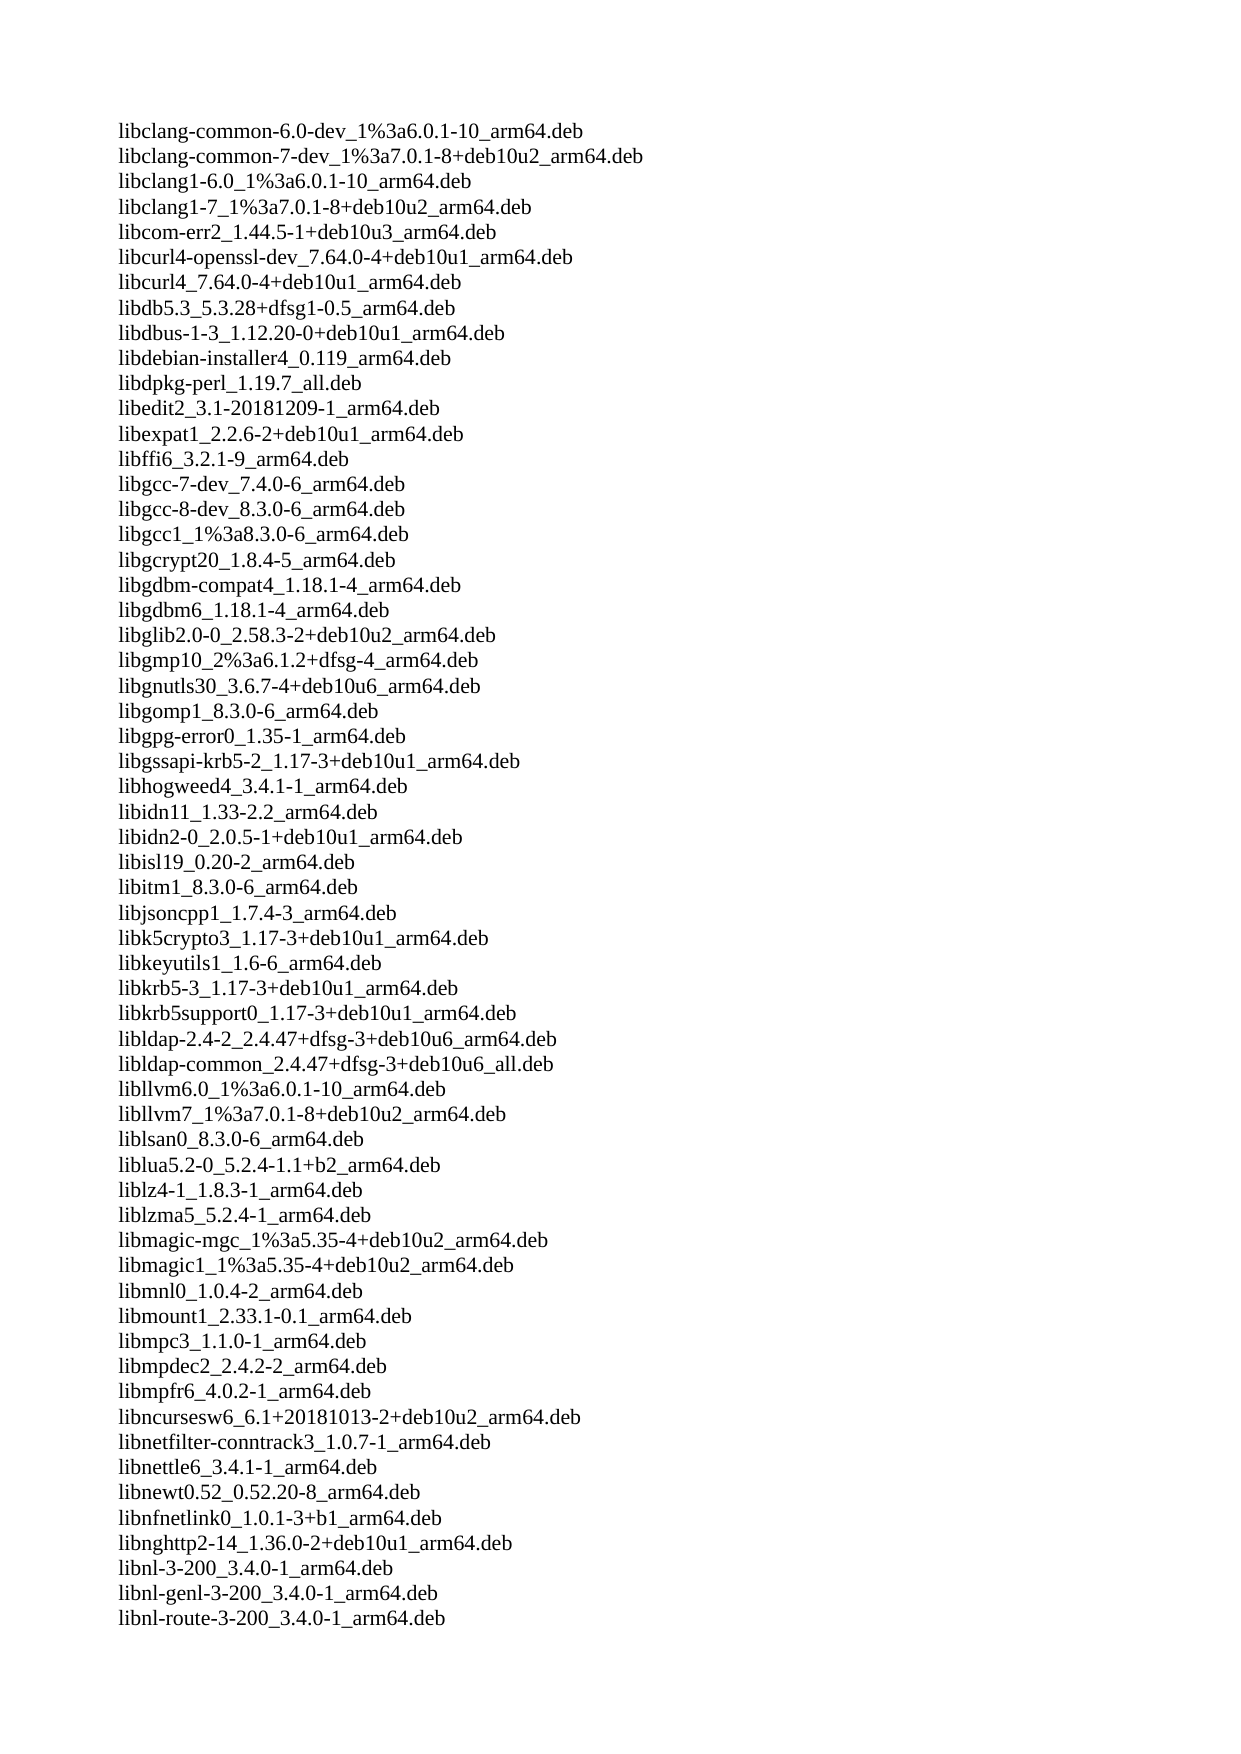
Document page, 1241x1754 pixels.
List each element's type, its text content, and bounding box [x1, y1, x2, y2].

text libmpdec2_2.4.2-2_arm64.deb [118, 1353, 1122, 1378]
text libmagic1_1%3a5.35-4+deb10u2_arm64.deb [118, 1252, 1122, 1278]
text liblua5.2-0_5.2.4-1.1+b2_arm64.deb [118, 1152, 1122, 1177]
text libisl19_0.20-2_arm64.deb [118, 849, 1122, 874]
text liblsan0_8.3.0-6_arm64.deb [118, 1126, 1122, 1152]
text libjsoncpp1_1.7.4-3_arm64.deb [118, 899, 1122, 925]
text libmnl0_1.0.4-2_arm64.deb [118, 1278, 1122, 1303]
text libdb5.3_5.3.28+dfsg1-0.5_arm64.deb [118, 294, 1122, 320]
text libgnutls30_3.6.7-4+deb10u6_arm64.deb [118, 673, 1122, 698]
text libgcc1_1%3a8.3.0-6_arm64.deb [118, 521, 1122, 547]
text libkrb5-3_1.17-3+deb10u1_arm64.deb [118, 975, 1122, 1000]
text libgmp10_2%3a6.1.2+dfsg-4_arm64.deb [118, 647, 1122, 673]
text libnfnetlink0_1.0.1-3+b1_arm64.deb [118, 1504, 1122, 1530]
text libclang1-7_1%3a7.0.1-8+deb10u2_arm64.deb [118, 194, 1122, 219]
text libnl-3-200_3.4.0-1_arm64.deb [118, 1555, 1122, 1580]
text libclang1-6.0_1%3a6.0.1-10_arm64.deb [118, 168, 1122, 194]
text libmount1_2.33.1-0.1_arm64.deb [118, 1303, 1122, 1328]
text libdpkg-perl_1.19.7_all.deb [118, 370, 1122, 395]
text libgomp1_8.3.0-6_arm64.deb [118, 698, 1122, 723]
text libhogweed4_3.4.1-1_arm64.deb [118, 773, 1122, 799]
text libgdbm-compat4_1.18.1-4_arm64.deb [118, 572, 1122, 597]
text libidn2-0_2.0.5-1+deb10u1_arm64.deb [118, 824, 1122, 849]
text libglib2.0-0_2.58.3-2+deb10u2_arm64.deb [118, 622, 1122, 647]
text libdbus-1-3_1.12.20-0+deb10u1_arm64.deb [118, 320, 1122, 345]
text libmagic-mgc_1%3a5.35-4+deb10u2_arm64.deb [118, 1227, 1122, 1252]
text libnl-route-3-200_3.4.0-1_arm64.deb [118, 1605, 1122, 1631]
text libidn11_1.33-2.2_arm64.deb [118, 799, 1122, 824]
text libgcc-8-dev_8.3.0-6_arm64.deb [118, 496, 1122, 521]
text libgdbm6_1.18.1-4_arm64.deb [118, 597, 1122, 622]
text libexpat1_2.2.6-2+deb10u1_arm64.deb [118, 421, 1122, 446]
text libcurl4-openssl-dev_7.64.0-4+deb10u1_arm64.deb [118, 244, 1122, 269]
text liblz4-1_1.8.3-1_arm64.deb [118, 1177, 1122, 1202]
text libkrb5support0_1.17-3+deb10u1_arm64.deb [118, 1000, 1122, 1026]
text libgssapi-krb5-2_1.17-3+deb10u1_arm64.deb [118, 748, 1122, 773]
text libmpfr6_4.0.2-1_arm64.deb [118, 1378, 1122, 1404]
text libcom-err2_1.44.5-1+deb10u3_arm64.deb [118, 219, 1122, 244]
text libk5crypto3_1.17-3+deb10u1_arm64.deb [118, 925, 1122, 950]
text libmpc3_1.1.0-1_arm64.deb [118, 1328, 1122, 1353]
text libnewt0.52_0.52.20-8_arm64.deb [118, 1479, 1122, 1504]
text libitm1_8.3.0-6_arm64.deb [118, 874, 1122, 899]
text libcurl4_7.64.0-4+deb10u1_arm64.deb [118, 269, 1122, 294]
text libnl-genl-3-200_3.4.0-1_arm64.deb [118, 1580, 1122, 1605]
text libnettle6_3.4.1-1_arm64.deb [118, 1454, 1122, 1479]
text libldap-common_2.4.47+dfsg-3+deb10u6_all.deb [118, 1051, 1122, 1076]
text libclang-common-7-dev_1%3a7.0.1-8+deb10u2_arm64.deb [118, 143, 1122, 168]
text libgcc-7-dev_7.4.0-6_arm64.deb [118, 471, 1122, 496]
text libncursesw6_6.1+20181013-2+deb10u2_arm64.deb [118, 1404, 1122, 1429]
text libnetfilter-conntrack3_1.0.7-1_arm64.deb [118, 1429, 1122, 1454]
text libdebian-installer4_0.119_arm64.deb [118, 345, 1122, 370]
text libldap-2.4-2_2.4.47+dfsg-3+deb10u6_arm64.deb [118, 1026, 1122, 1051]
text libclang-common-6.0-dev_1%3a6.0.1-10_arm64.deb [118, 118, 1122, 143]
text libedit2_3.1-20181209-1_arm64.deb [118, 395, 1122, 421]
text liblzma5_5.2.4-1_arm64.deb [118, 1202, 1122, 1227]
text libffi6_3.2.1-9_arm64.deb [118, 446, 1122, 471]
text libllvm7_1%3a7.0.1-8+deb10u2_arm64.deb [118, 1101, 1122, 1126]
text libnghttp2-14_1.36.0-2+deb10u1_arm64.deb [118, 1530, 1122, 1555]
text libgpg-error0_1.35-1_arm64.deb [118, 723, 1122, 748]
text libgcrypt20_1.8.4-5_arm64.deb [118, 547, 1122, 572]
text libkeyutils1_1.6-6_arm64.deb [118, 950, 1122, 975]
text libllvm6.0_1%3a6.0.1-10_arm64.deb [118, 1076, 1122, 1101]
